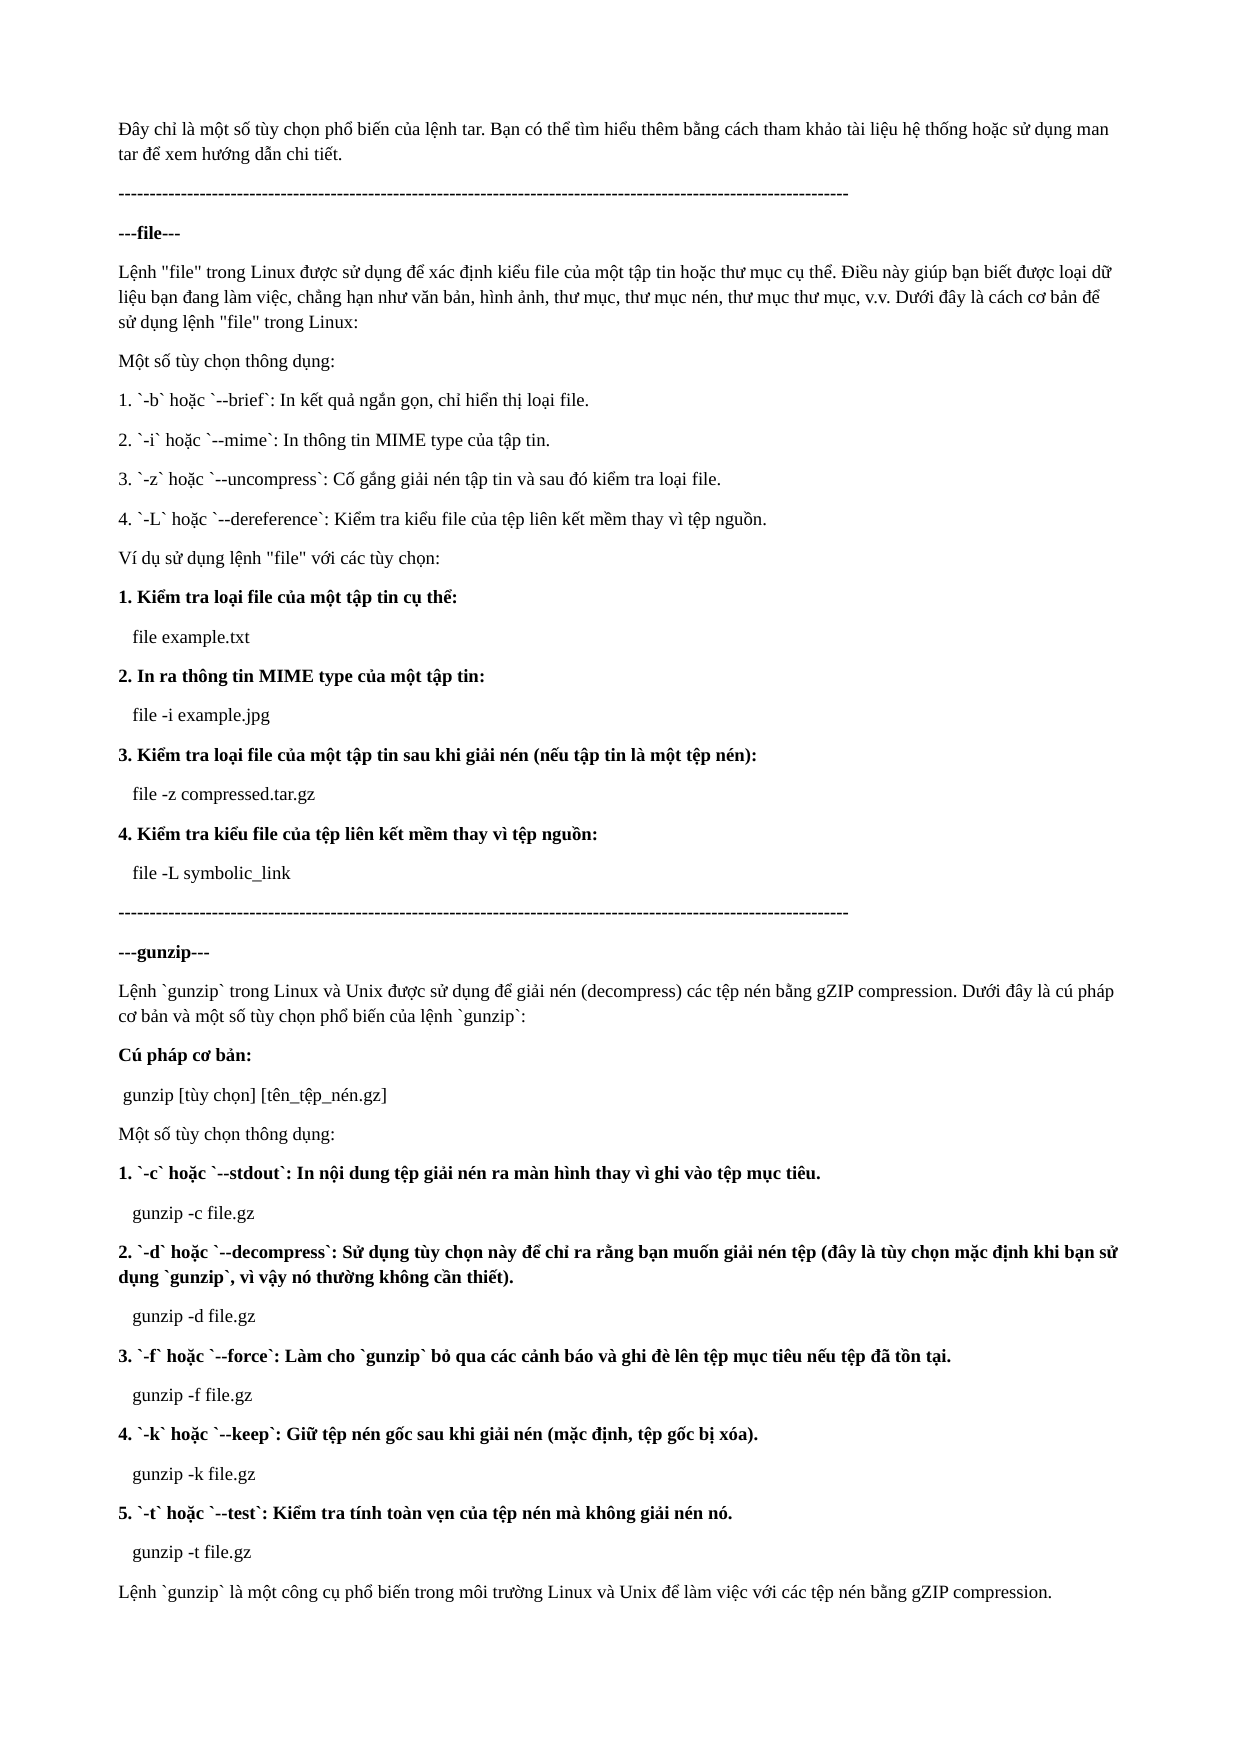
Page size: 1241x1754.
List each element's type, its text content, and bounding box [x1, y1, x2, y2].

text 5. `-t` hoặc `--test`: Kiểm tra tính toàn vẹn của tệp nén mà không giải nén nó. [118, 1502, 1122, 1524]
text 1. Kiểm tra loại file của một tập tin cụ thể: [118, 586, 1122, 608]
text 4. `-L` hoặc `--dereference`: Kiểm tra kiểu file của tệp liên kết mềm thay vì tệp nguồn. [118, 507, 1122, 529]
text Cú pháp cơ bản: [118, 1044, 1122, 1066]
text 2. `-i` hoặc `--mime`: In thông tin MIME type của tập tin. [118, 429, 1122, 450]
text 3. `-f` hoặc `--force`: Làm cho `gunzip` bỏ qua các cảnh báo và ghi đè lên tệp mục tiêu nếu tệp đã tồn tại. [118, 1344, 1122, 1366]
text 3. Kiểm tra loại file của một tập tin sau khi giải nén (nếu tập tin là một tệp nén): [118, 744, 1122, 765]
text gunzip -f file.gz [118, 1384, 1122, 1406]
text --------------------------------------------------------------------------------------------------------------------- [118, 182, 1122, 204]
text gunzip -t file.gz [118, 1541, 1122, 1563]
text Một số tùy chọn thông dụng: [118, 1123, 1122, 1144]
text Lệnh "file" trong Linux được sử dụng để xác định kiểu file của một tập tin hoặc thư mục cụ thể. Điều này giúp bạn biết được loại dữ liệu bạn đang làm việc, chẳng hạn như văn bản, hình ảnh, thư mục, thư mục nén, thư mục thư mục, v.v. Dưới đây là cách cơ bản để sử dụng lệnh "file" trong Linux: [118, 261, 1122, 332]
text gunzip -k file.gz [118, 1463, 1122, 1484]
text file -L symbolic_link [118, 862, 1122, 883]
text Lệnh `gunzip` trong Linux và Unix được sử dụng để giải nén (decompress) các tệp nén bằng gZIP compression. Dưới đây là cú pháp cơ bản và một số tùy chọn phổ biến của lệnh `gunzip`: [118, 980, 1122, 1026]
text Một số tùy chọn thông dụng: [118, 350, 1122, 372]
text gunzip [tùy chọn] [tên_tệp_nén.gz] [118, 1083, 1122, 1105]
text gunzip -c file.gz [118, 1202, 1122, 1223]
text 1. `-c` hoặc `--stdout`: In nội dung tệp giải nén ra màn hình thay vì ghi vào tệp mục tiêu. [118, 1162, 1122, 1184]
text 4. `-k` hoặc `--keep`: Giữ tệp nén gốc sau khi giải nén (mặc định, tệp gốc bị xóa). [118, 1423, 1122, 1445]
text file -z compressed.tar.gz [118, 783, 1122, 805]
text 1. `-b` hoặc `--brief`: In kết quả ngắn gọn, chỉ hiển thị loại file. [118, 389, 1122, 411]
text ---gunzip--- [118, 941, 1122, 962]
text ---file--- [118, 222, 1122, 243]
text Lệnh `gunzip` là một công cụ phổ biến trong môi trường Linux và Unix để làm việc với các tệp nén bằng gZIP compression. [118, 1581, 1122, 1602]
text 2. In ra thông tin MIME type của một tập tin: [118, 665, 1122, 687]
text file example.txt [118, 626, 1122, 647]
text file -i example.jpg [118, 704, 1122, 726]
text gunzip -d file.gz [118, 1305, 1122, 1327]
text 4. Kiểm tra kiểu file của tệp liên kết mềm thay vì tệp nguồn: [118, 822, 1122, 844]
text 2. `-d` hoặc `--decompress`: Sử dụng tùy chọn này để chỉ ra rằng bạn muốn giải nén tệp (đây là tùy chọn mặc định khi bạn sử dụng `gunzip`, vì vậy nó thường không cần thiết). [118, 1241, 1122, 1287]
text --------------------------------------------------------------------------------------------------------------------- [118, 901, 1122, 923]
text Ví dụ sử dụng lệnh "file" với các tùy chọn: [118, 547, 1122, 568]
text 3. `-z` hoặc `--uncompress`: Cố gắng giải nén tập tin và sau đó kiểm tra loại file. [118, 468, 1122, 490]
text Đây chỉ là một số tùy chọn phổ biến của lệnh tar. Bạn có thể tìm hiểu thêm bằng cách tham khảo tài liệu hệ thống hoặc sử dụng man tar để xem hướng dẫn chi tiết. [118, 118, 1122, 164]
